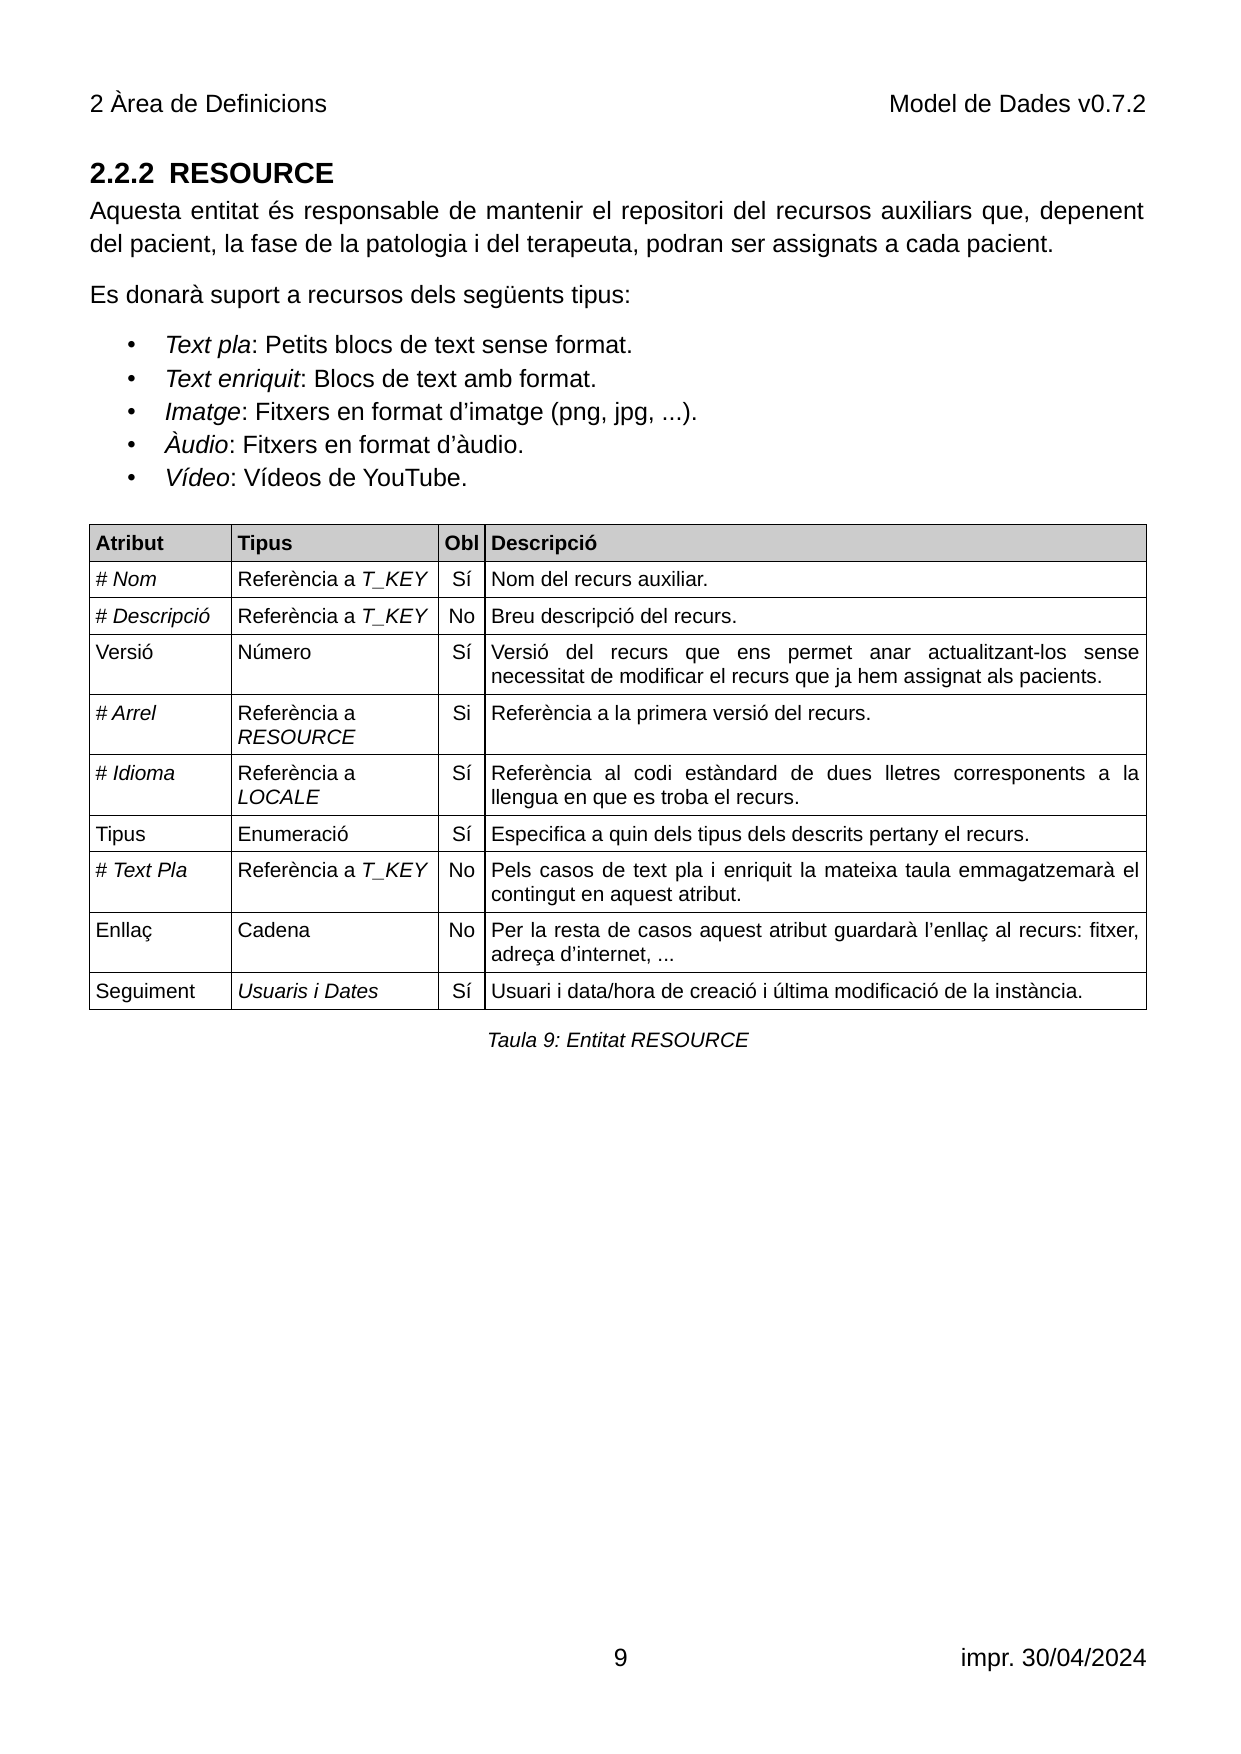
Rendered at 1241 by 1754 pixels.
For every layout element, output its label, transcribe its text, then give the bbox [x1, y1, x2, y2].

table_cell Tipus [90, 816, 231, 851]
table_header Atribut [90, 525, 231, 561]
table_cell Número [232, 635, 438, 694]
table_cell Referència al codi estàndard de dues lletres corresponents a la llengua en que es troba el recurs. [486, 755, 1146, 815]
table_cell Referència a LOCALE [232, 755, 438, 815]
table_cell Referència a la primera versió del recurs. [486, 695, 1146, 754]
table_cell Sí [439, 635, 484, 694]
table_cell # Arrel [90, 695, 231, 754]
table_cell No [439, 913, 484, 972]
table_cell # Text Pla [90, 852, 231, 912]
table_header Tipus [232, 525, 438, 561]
table_cell Breu descripció del recurs. [486, 598, 1146, 633]
list Text pla: Petits blocs de text sense format. [127, 331, 1146, 359]
table_cell Nom del recurs auxiliar. [486, 562, 1146, 597]
table_cell Seguiment [90, 973, 231, 1008]
subtitle RESOURCE [89, 157, 1146, 190]
table_cell Referència a RESOURCE [232, 695, 438, 754]
list Àudio: Fitxers en format d’àudio. [127, 430, 1146, 459]
text Taula 9: Entitat RESOURCE [89, 1028, 1146, 1052]
table_cell Especifica a quin dels tipus dels descrits pertany el recurs. [486, 816, 1146, 851]
table_header Descripció [486, 525, 1146, 561]
table_cell Sí [439, 816, 484, 851]
table_cell Cadena [232, 913, 438, 972]
list Text enriquit: Blocs de text amb format. [127, 364, 1146, 392]
table_cell # Idioma [90, 755, 231, 815]
text Aquesta entitat és responsable de mantenir el repositori del recursos auxiliars que, depenent del pacient, la fase de la patologia i del terapeuta, podran ser assignats a cada pacient. [89, 196, 1146, 258]
table_cell Usuaris i Dates [232, 973, 438, 1008]
list Vídeo: Vídeos de YouTube. [127, 463, 1146, 492]
table_cell Referència a T_KEY [232, 598, 438, 633]
table_cell # Descripció [90, 598, 231, 633]
table_cell Pels casos de text pla i enriquit la mateixa taula emmagatzemarà el contingut en aquest atribut. [486, 852, 1146, 912]
table_cell Versió del recurs que ens permet anar actualitzant-los sense necessitat de modificar el recurs que ja hem assignat als pacients. [486, 635, 1146, 694]
table_cell Sí [439, 973, 484, 1008]
table_cell Referència a T_KEY [232, 562, 438, 597]
list Imatge: Fitxers en format d’imatge (png, jpg, ...). [127, 397, 1146, 426]
table_header Obl [439, 525, 484, 561]
table_cell No [439, 598, 484, 633]
table_cell Versió [90, 635, 231, 694]
table_cell Si [439, 695, 484, 754]
table_cell Enumeració [232, 816, 438, 851]
table_cell Sí [439, 755, 484, 815]
table_cell Per la resta de casos aquest atribut guardarà l’enllaç al recurs: fitxer, adreça d’internet, ... [486, 913, 1146, 972]
table_cell Usuari i data/hora de creació i última modificació de la instància. [486, 973, 1146, 1008]
table_cell Referència a T_KEY [232, 852, 438, 912]
table_cell No [439, 852, 484, 912]
table_cell Sí [439, 562, 484, 597]
table_cell # Nom [90, 562, 231, 597]
table_cell Enllaç [90, 913, 231, 972]
text Es donarà suport a recursos dels següents tipus: [89, 280, 1146, 308]
